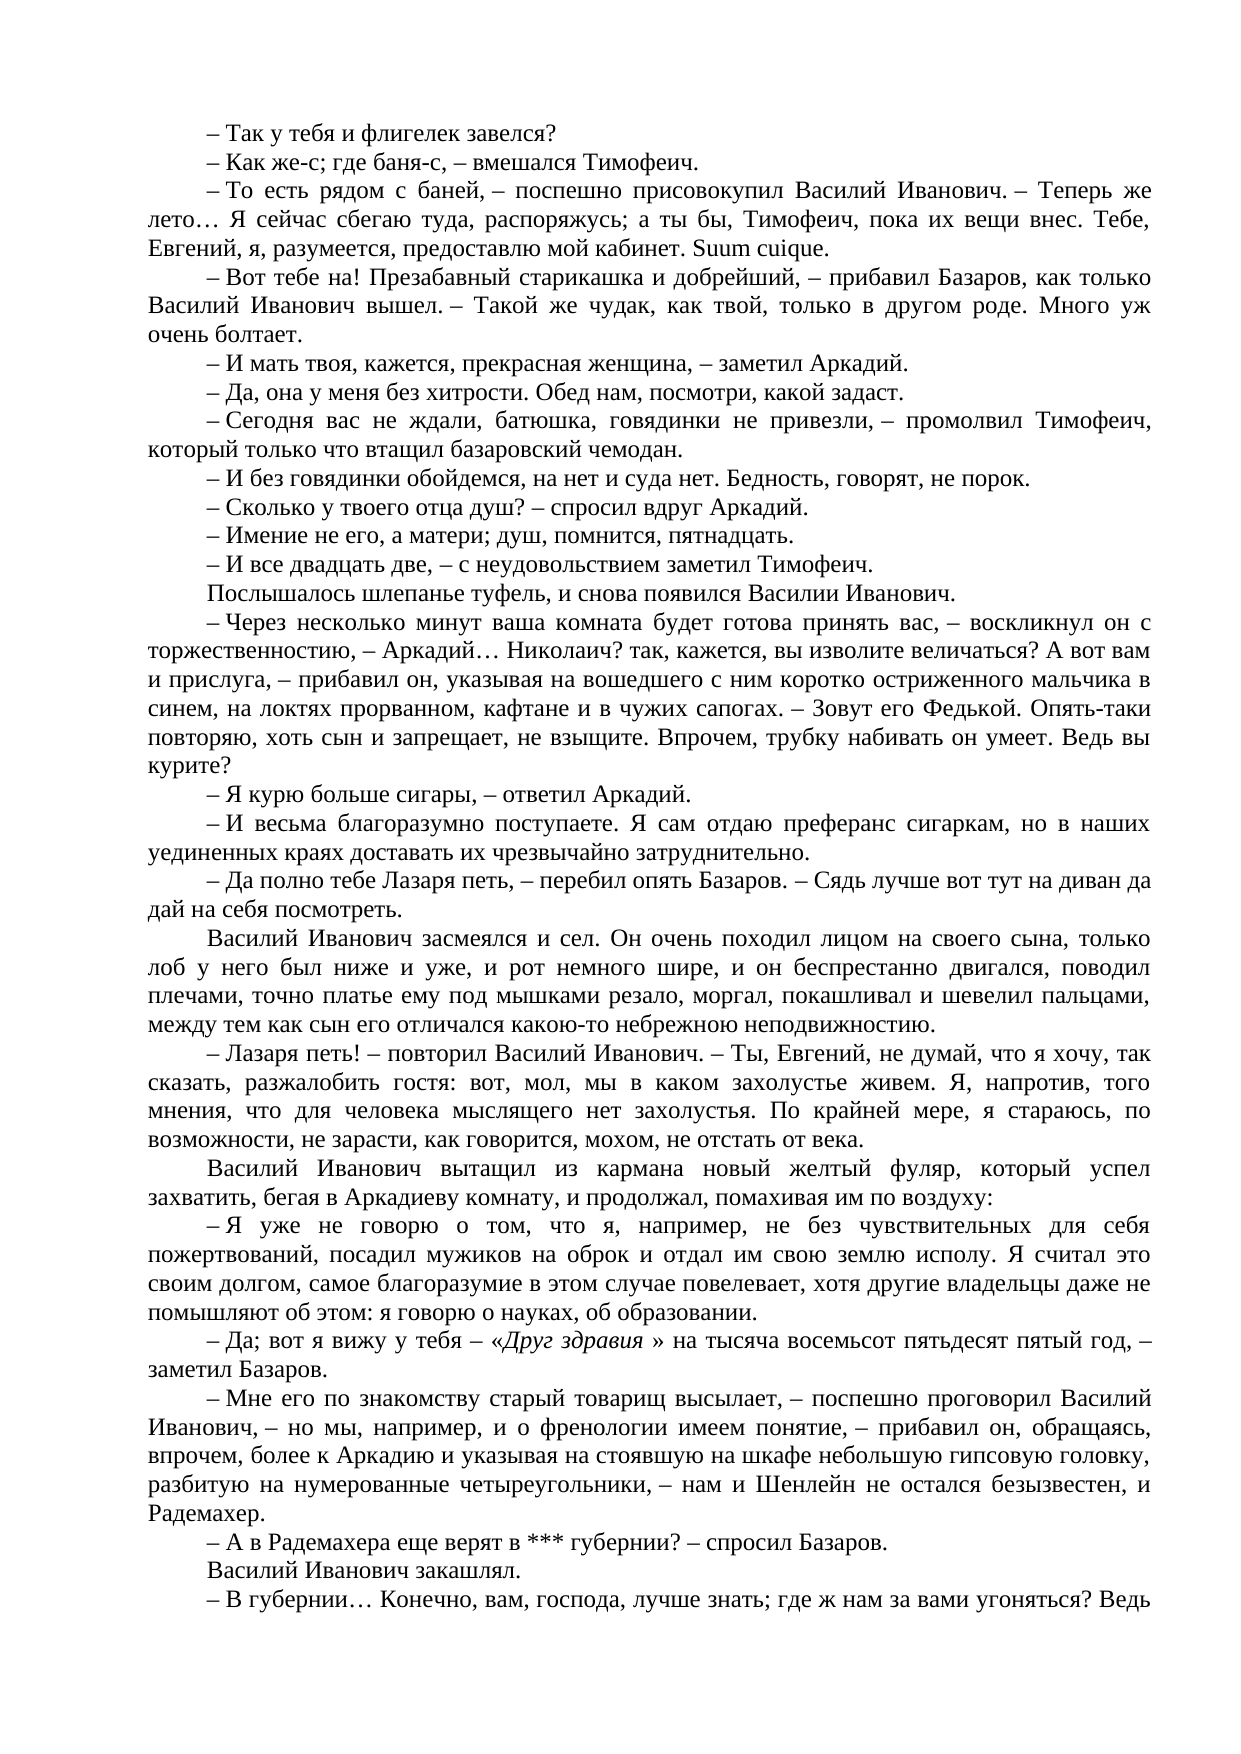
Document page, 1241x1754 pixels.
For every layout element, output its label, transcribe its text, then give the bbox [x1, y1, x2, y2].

text – И мать твоя, кажется, прекрасная женщина, – заметил Аркадий. [148, 348, 1152, 377]
text – Лазаря петь! – повторил Василий Иванович. – Ты, Евгений, не думай, что я хочу, так сказать, разжалобить гостя: вот, мол, мы в каком захолустье живем. Я, напротив, того мнения, что для человека мыслящего нет захолустья. По крайней мере, я стараюсь, по возможности, не зарасти, как говорится, мохом, не отстать от века. [148, 1038, 1152, 1153]
text – Да полно тебе Лазаря петь, – перебил опять Базаров. – Сядь лучше вот тут на диван да дай на себя посмотреть. [148, 866, 1152, 923]
text Василий Иванович закашлял. [148, 1556, 1152, 1584]
text – Сколько у твоего отца душ? – спросил вдруг Аркадий. [148, 492, 1152, 521]
text – Да; вот я вижу у тебя – «Друг здравия » на тысяча восемьсот пятьдесят пятый год, – заметил Базаров. [148, 1326, 1152, 1383]
text – Вот тебе на! Презабавный старикашка и добрейший, – прибавил Базаров, как только Василий Иванович вышел. – Такой же чудак, как твой, только в другом роде. Много уж очень болтает. [148, 262, 1152, 348]
text – В губернии… Конечно, вам, господа, лучше знать; где ж нам за вами угоняться? Ведь [148, 1584, 1152, 1613]
text – И все двадцать две, – с неудовольствием заметил Тимофеич. [148, 549, 1152, 578]
text – Мне его по знакомству старый товарищ высылает, – поспешно проговорил Василий Иванович, – но мы, например, и о френологии имеем понятие, – прибавил он, обращаясь, впрочем, более к Аркадию и указывая на стоявшую на шкафе небольшую гипсовую головку, разбитую на нумерованные четыреугольники, – нам и Шенлейн не остался безызвестен, и Радемахер. [148, 1383, 1152, 1527]
text – Да, она у меня без хитрости. Обед нам, посмотри, какой задаст. [148, 377, 1152, 406]
text – И без говядинки обойдемся, на нет и суда нет. Бедность, говорят, не порок. [148, 463, 1152, 492]
text – А в Радемахера еще верят в *** губернии? – спросил Базаров. [148, 1527, 1152, 1556]
text – И весьма благоразумно поступаете. Я сам отдаю преферанс сигаркам, но в наших уединенных краях доставать их чрезвычайно затруднительно. [148, 808, 1152, 866]
text – Имение не его, а матери; душ, помнится, пятнадцать. [148, 521, 1152, 549]
text Василий Иванович вытащил из кармана новый желтый фуляр, который успел захватить, бегая в Аркадиеву комнату, и продолжал, помахивая им по воздуху: [148, 1153, 1152, 1211]
text – Я уже не говорю о том, что я, например, не без чувствительных для себя пожертвований, посадил мужиков на оброк и отдал им свою землю исполу. Я считал это своим долгом, самое благоразумие в этом случае повелевает, хотя другие владельцы даже не помышляют об этом: я говорю о науках, об образовании. [148, 1211, 1152, 1326]
text – Я курю больше сигары, – ответил Аркадий. [148, 779, 1152, 808]
text – Сегодня вас не ждали, батюшка, говядинки не привезли, – промолвил Тимофеич, который только что втащил базаровский чемодан. [148, 406, 1152, 463]
text – То есть рядом с баней, – поспешно присовокупил Василий Иванович. – Теперь же лето… Я сейчас сбегаю туда, распоряжусь; а ты бы, Тимофеич, пока их вещи внес. Тебе, Евгений, я, разумеется, предоставлю мой кабинет. Suum cuique. [148, 176, 1152, 262]
text Послышалось шлепанье туфель, и снова появился Василии Иванович. [148, 578, 1152, 607]
text – Как же-с; где баня-с, – вмешался Тимофеич. [148, 147, 1152, 176]
text Василий Иванович засмеялся и сел. Он очень походил лицом на своего сына, только лоб у него был ниже и уже, и рот немного шире, и он беспрестанно двигался, поводил плечами, точно платье ему под мышками резало, моргал, покашливал и шевелил пальцами, между тем как сын его отличался какою-то небрежною неподвижностию. [148, 923, 1152, 1038]
text – Так у тебя и флигелек завелся? [148, 118, 1152, 147]
text – Через несколько минут ваша комната будет готова принять вас, – воскликнул он с торжественностию, – Аркадий… Николаич? так, кажется, вы изволите величаться? А вот вам и прислуга, – прибавил он, указывая на вошедшего с ним коротко остриженного мальчика в синем, на локтях прорванном, кафтане и в чужих сапогах. – Зовут его Федькой. Опять-таки повторяю, хоть сын и запрещает, не взыщите. Впрочем, трубку набивать он умеет. Ведь вы курите? [148, 607, 1152, 779]
